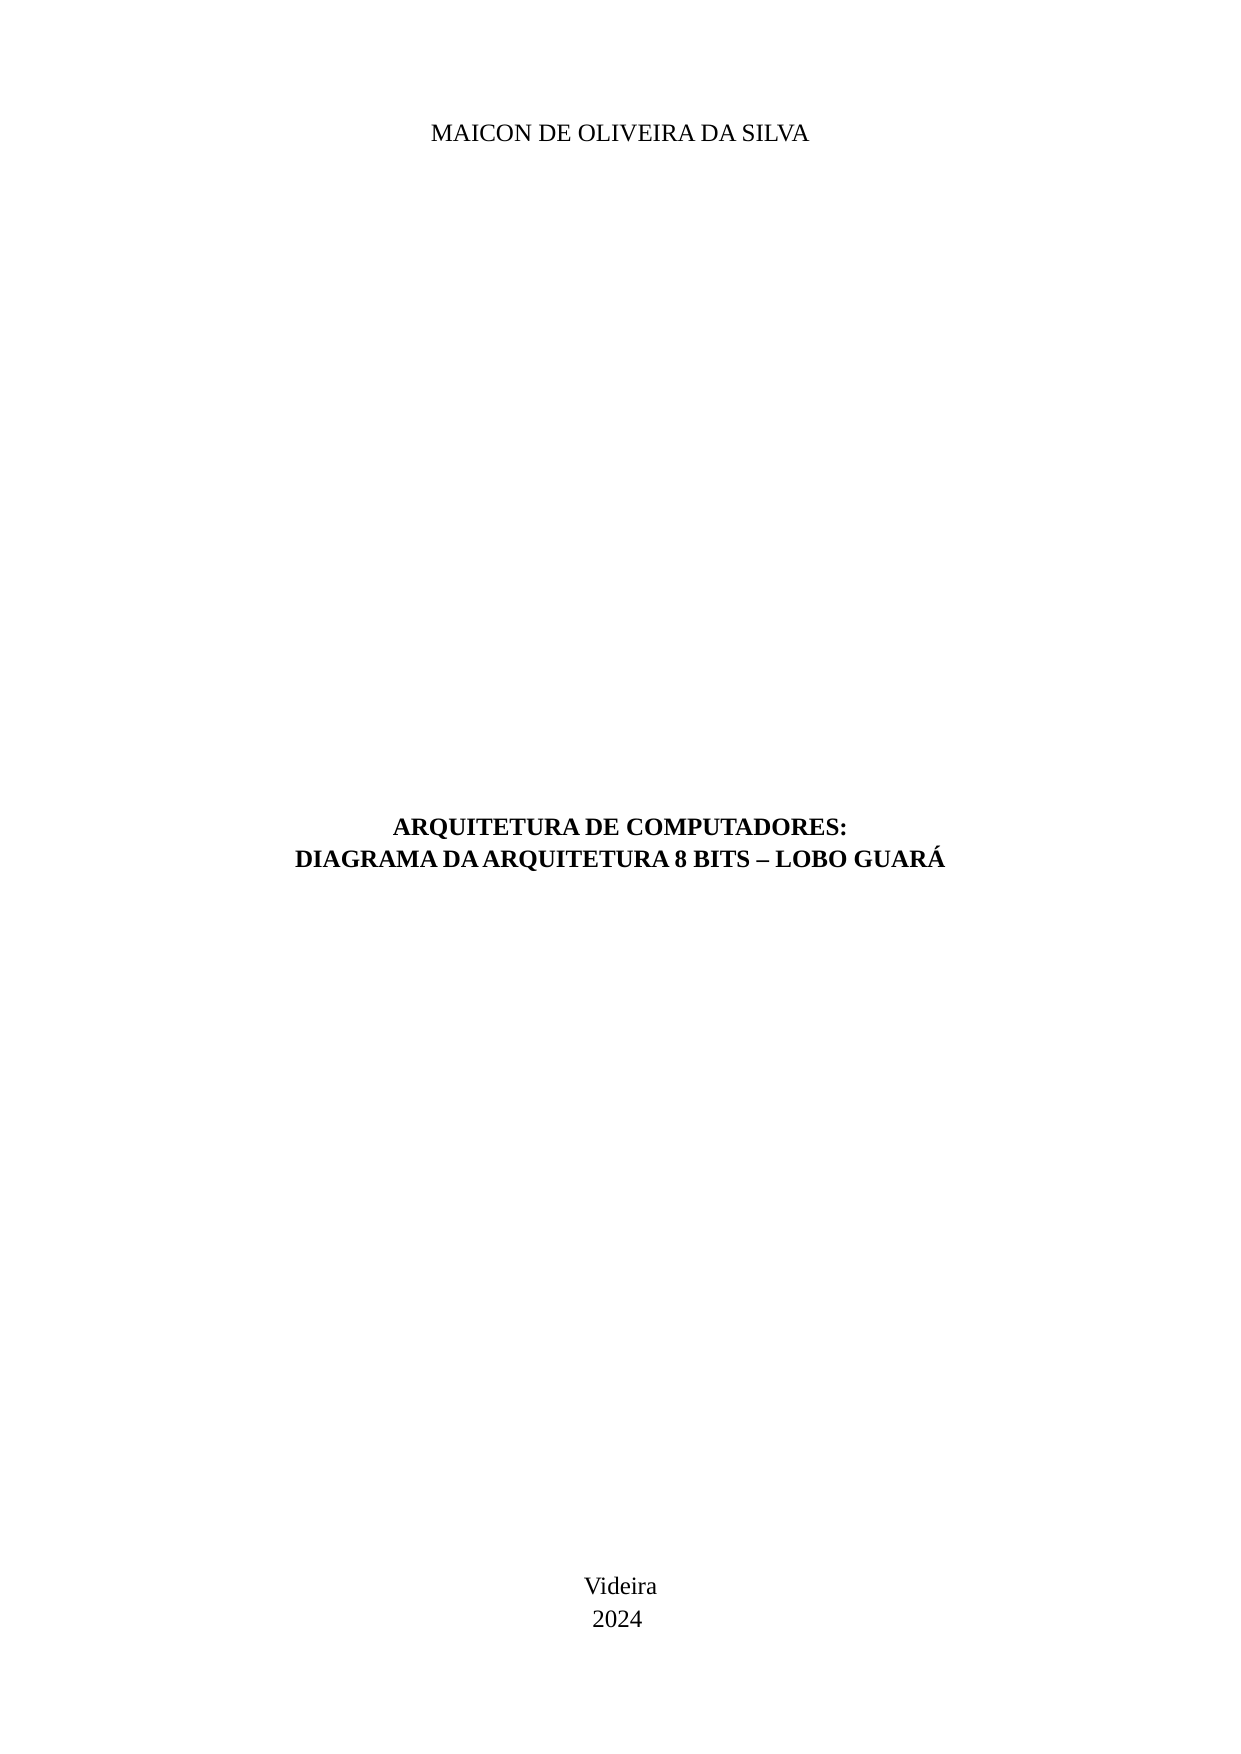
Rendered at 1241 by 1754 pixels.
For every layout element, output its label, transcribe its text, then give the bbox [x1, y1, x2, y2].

text 2024 [118, 1604, 1122, 1633]
text Videira [118, 1571, 1122, 1600]
text ARQUITETURA DE COMPUTADORES: [118, 812, 1122, 840]
text MAICON DE OLIVEIRA DA SILVA [118, 118, 1122, 147]
text DIAGRAMA DA ARQUITETURA 8 BITS – LOBO GUARÁ [118, 844, 1122, 873]
